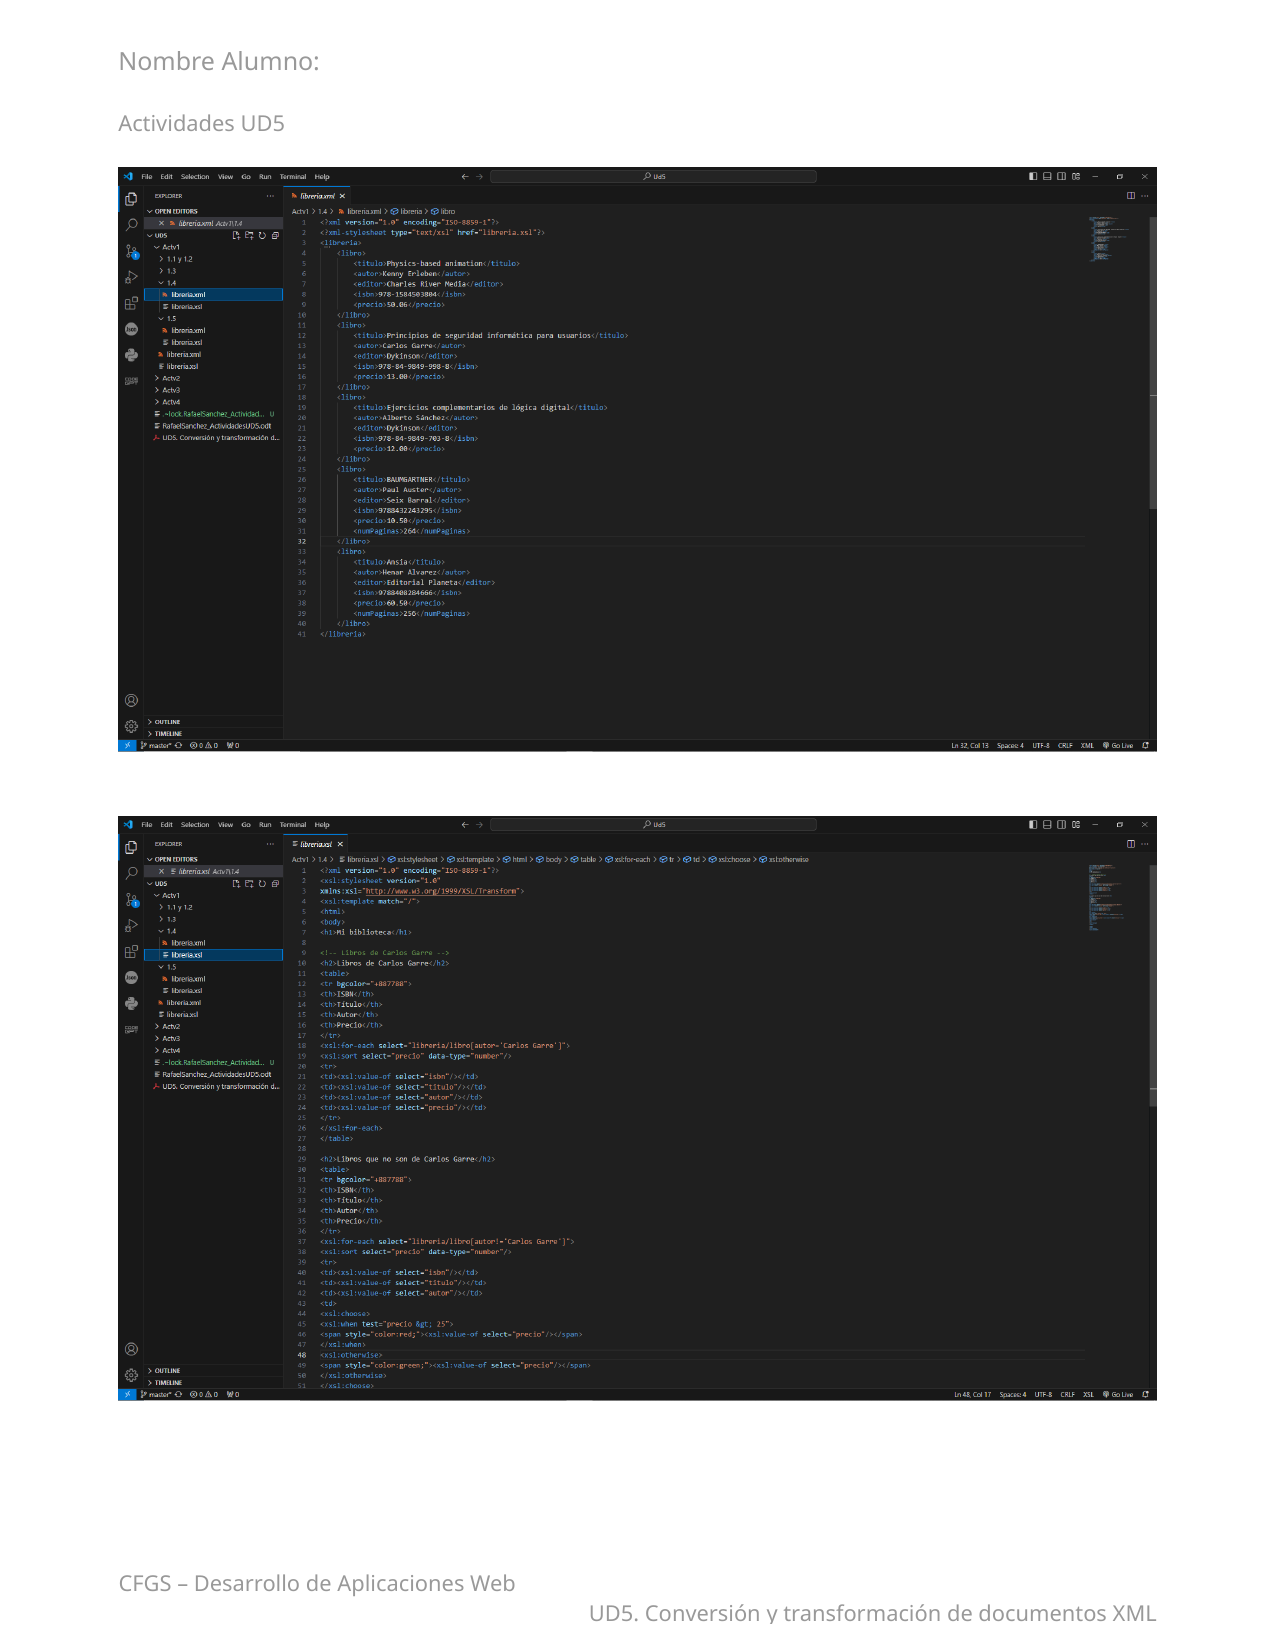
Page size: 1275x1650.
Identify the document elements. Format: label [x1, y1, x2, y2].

picture [118, 816, 1157, 1401]
picture [118, 167, 1157, 752]
